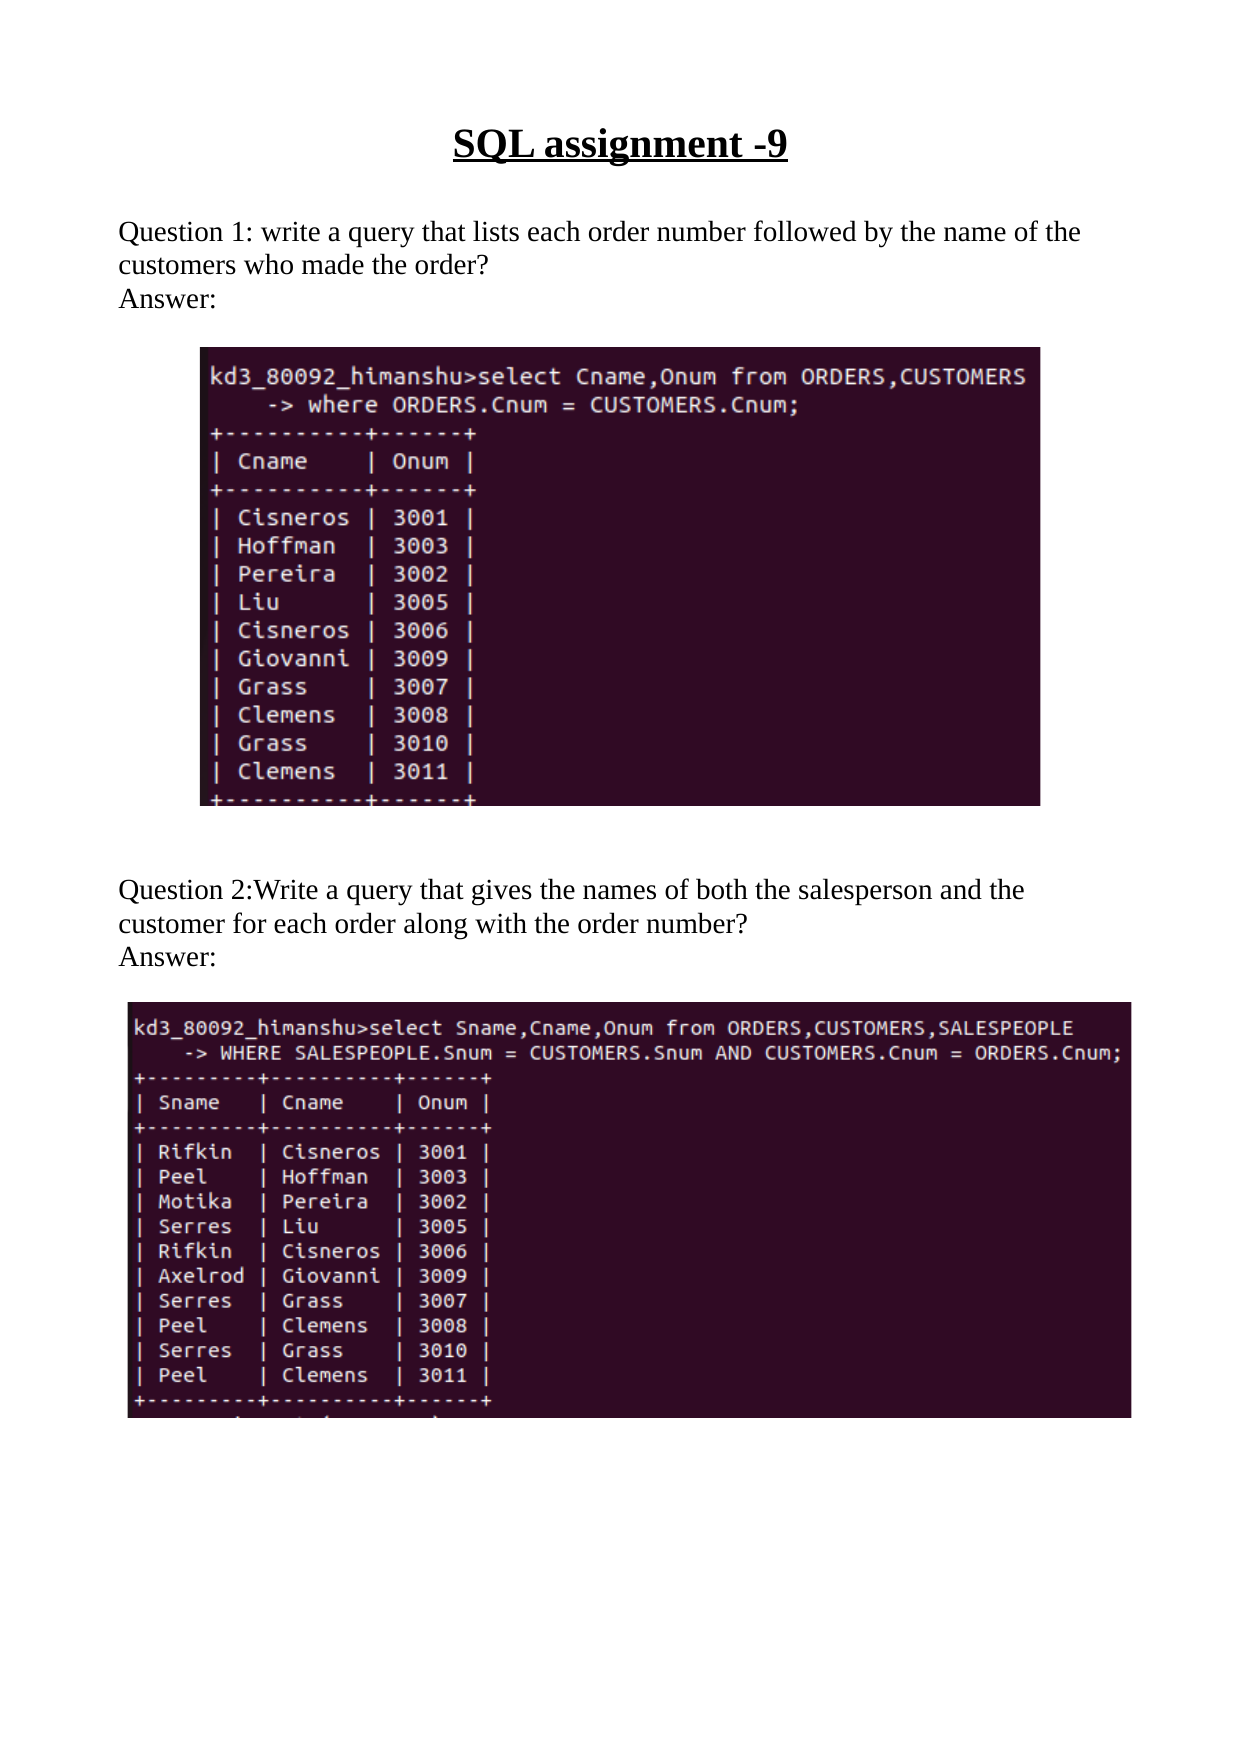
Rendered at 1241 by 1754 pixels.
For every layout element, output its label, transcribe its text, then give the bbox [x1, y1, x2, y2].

text SQL assignment -9 [118, 118, 1122, 166]
text Question 2:Write a query that gives the names of both the salesperson and the customer for each order along with the order number? [118, 872, 1122, 939]
picture [199, 347, 1041, 806]
text Question 1: write a query that lists each order number followed by the name of the customers who made the order? [118, 214, 1122, 281]
picture [127, 1002, 1132, 1418]
text Answer: [118, 939, 1122, 973]
text Answer: [118, 281, 1122, 314]
